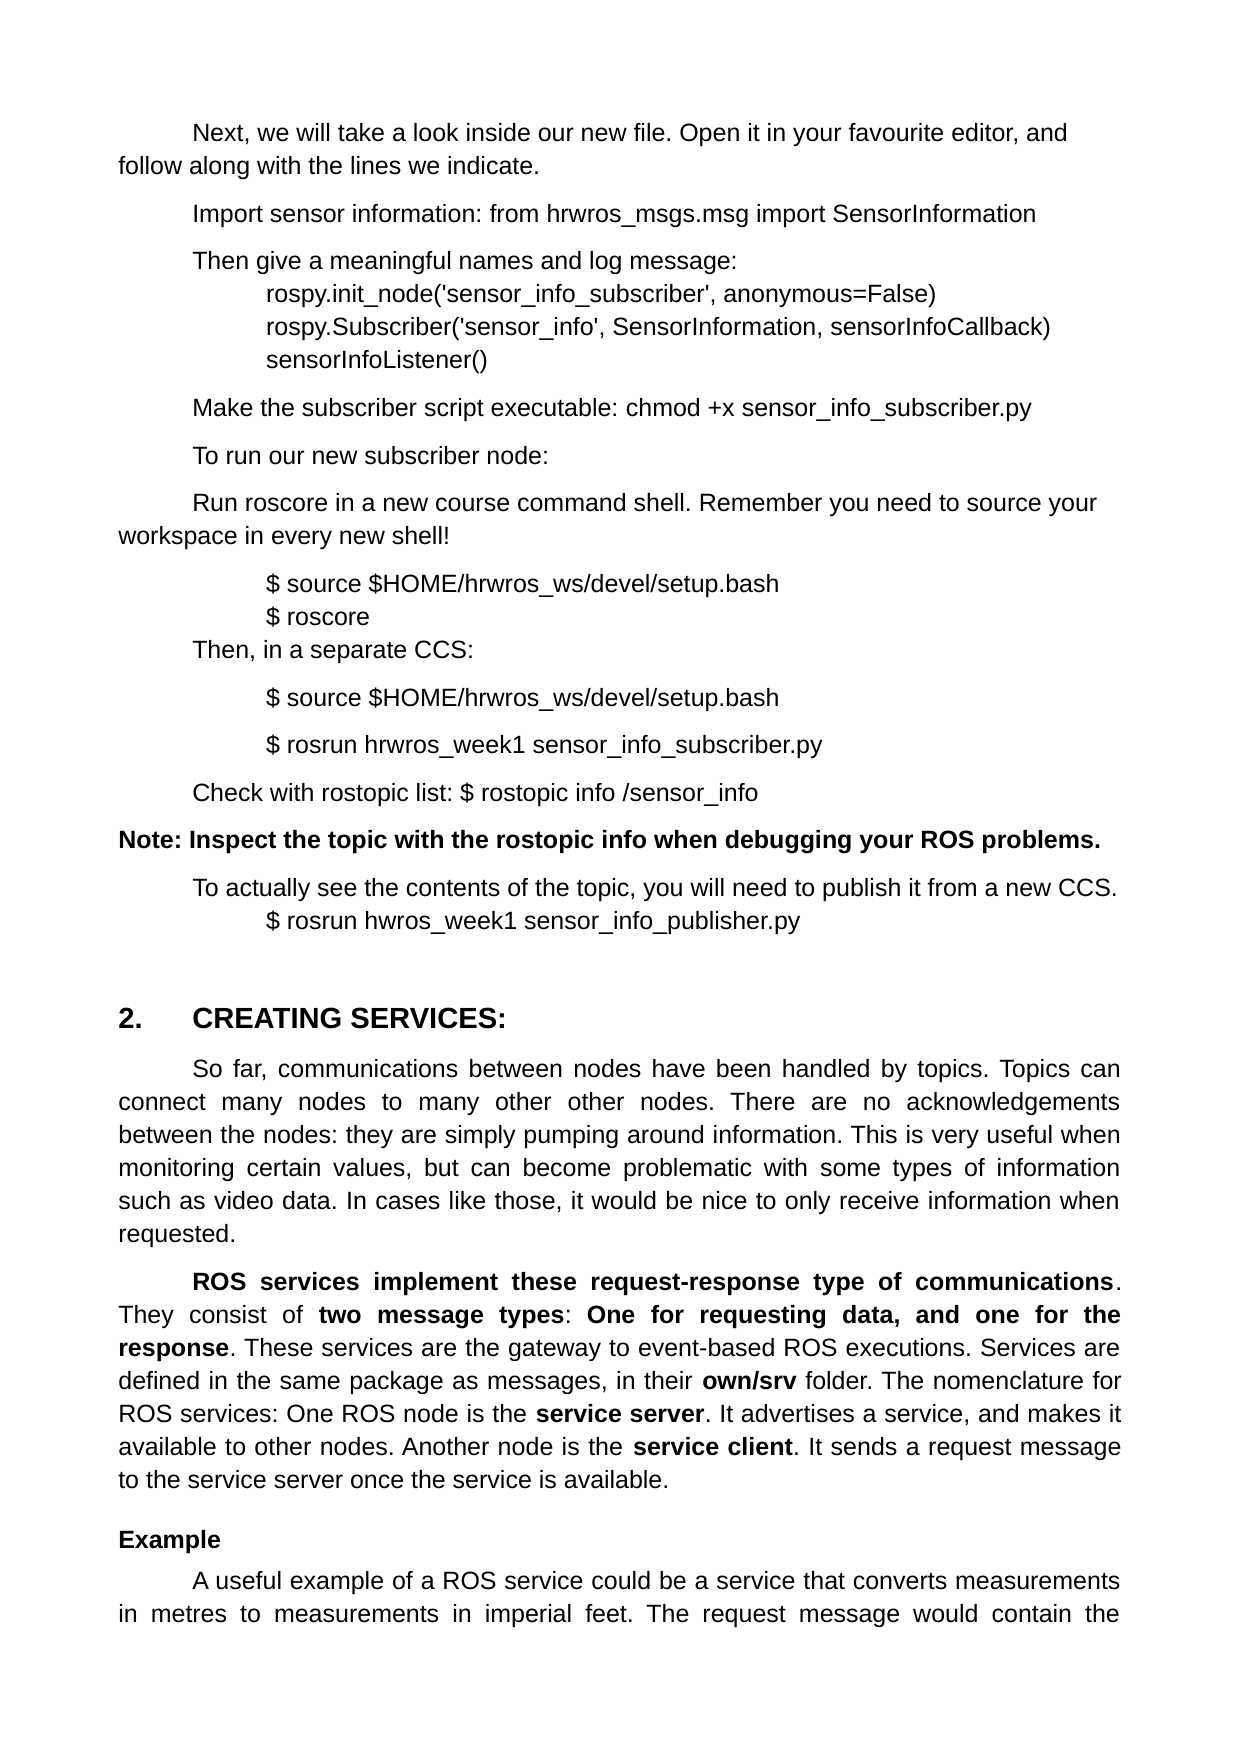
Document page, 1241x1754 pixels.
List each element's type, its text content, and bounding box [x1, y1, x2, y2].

text 2. CREATING SERVICES: [118, 1001, 1122, 1034]
text So far, communications between nodes have been handled by topics. Topics can connect many nodes to many other other nodes. There are no acknowledgements between the nodes: they are simply pumping around information. This is very useful when monitoring certain values, but can become problematic with some types of information such as video data. In cases like those, it would be nice to only receive information when requested. [118, 1054, 1122, 1248]
text To run our new subscriber node: [118, 441, 1122, 469]
text Import sensor information: from hrwros_msgs.msg import SensorInformation [118, 199, 1122, 227]
text To actually see the contents of the topic, you will need to publish it from a new CCS. $ rosrun hwros_week1 sensor_info_publisher.py [118, 873, 1122, 935]
text Next, we will take a look inside our new file. Open it in your favourite editor, and follow along with the lines we indicate. [118, 118, 1122, 180]
text $ rosrun hrwros_week1 sensor_info_subscriber.py [118, 730, 1122, 759]
text Note: Inspect the topic with the rostopic info when debugging your ROS problems. [118, 825, 1122, 854]
text Then give a meaningful names and log message: rospy.init_node('sensor_info_subscriber', anonymous=False) rospy.Subscriber('sensor_info', SensorInformation, sensorInfoCallback) sensorInfoListener() [118, 246, 1122, 374]
text ROS services implement these request-response type of communications. They consist of two message types: One for requesting data, and one for the response. These services are the gateway to event-based ROS executions. Services are defined in the same package as messages, in their own/srv folder. The nomenclature for ROS services: One ROS node is the service server. It advertises a service, and makes it available to other nodes. Another node is the service client. It sends a request message to the service server once the service is available. [118, 1267, 1122, 1493]
text Check with rostopic list: $ rostopic info /sensor_info [118, 778, 1122, 806]
text $ source $HOME/hrwros_ws/devel/setup.bash $ roscore Then, in a separate CCS: [118, 569, 1122, 664]
text Make the subscriber script executable: chmod +x sensor_info_subscriber.py [118, 393, 1122, 422]
subtitle Example [118, 1525, 1122, 1553]
text Run roscore in a new course command shell. Remember you need to source your workspace in every new shell! [118, 488, 1122, 550]
text $ source $HOME/hrwros_ws/devel/setup.bash [118, 682, 1122, 711]
text A useful example of a ROS service could be a service that converts measurements in metres to measurements in imperial feet. The request message would contain the [118, 1566, 1122, 1628]
